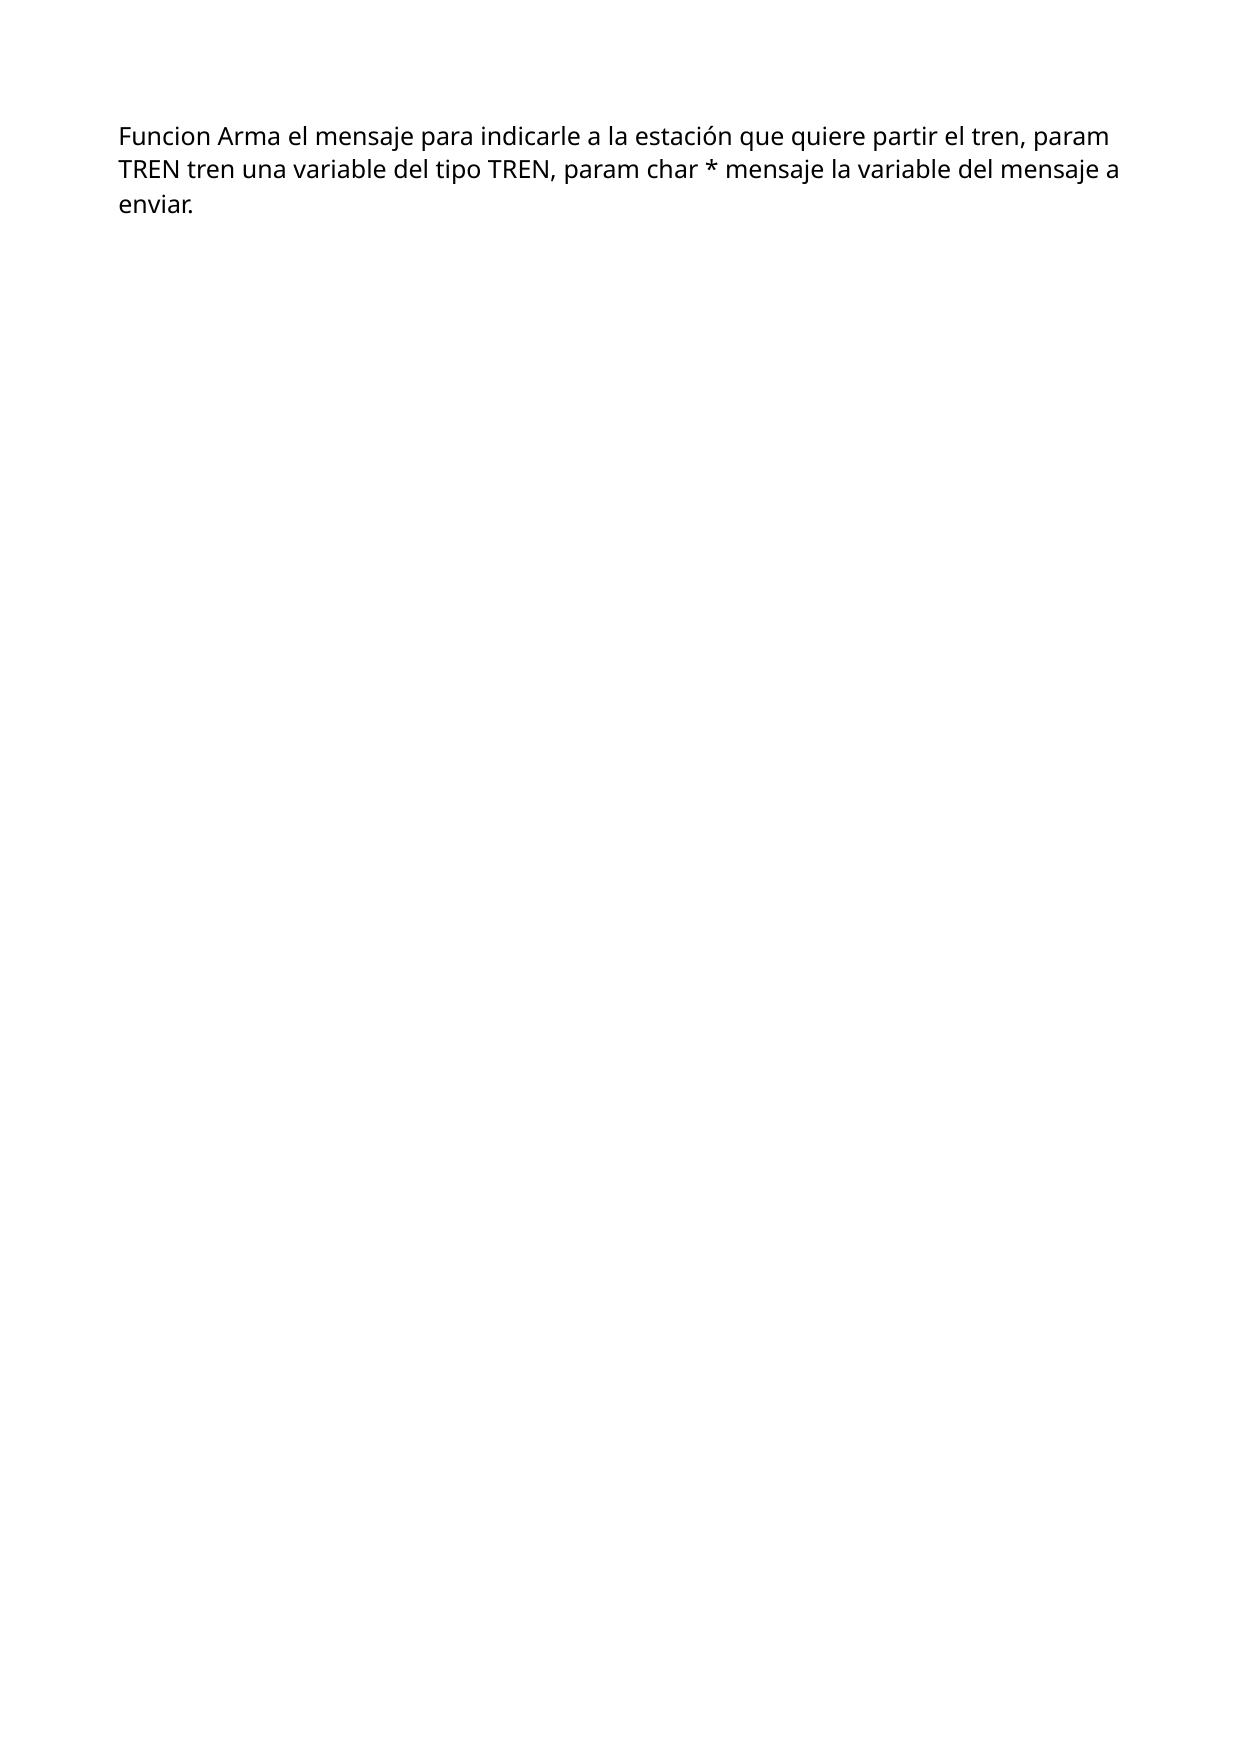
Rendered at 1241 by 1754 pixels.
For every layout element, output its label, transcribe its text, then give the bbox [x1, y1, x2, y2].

text Funcion Arma el mensaje para indicarle a la estación que quiere partir el tren, param TREN tren una variable del tipo TREN, param char * mensaje la variable del mensaje a enviar. [118, 118, 1122, 220]
